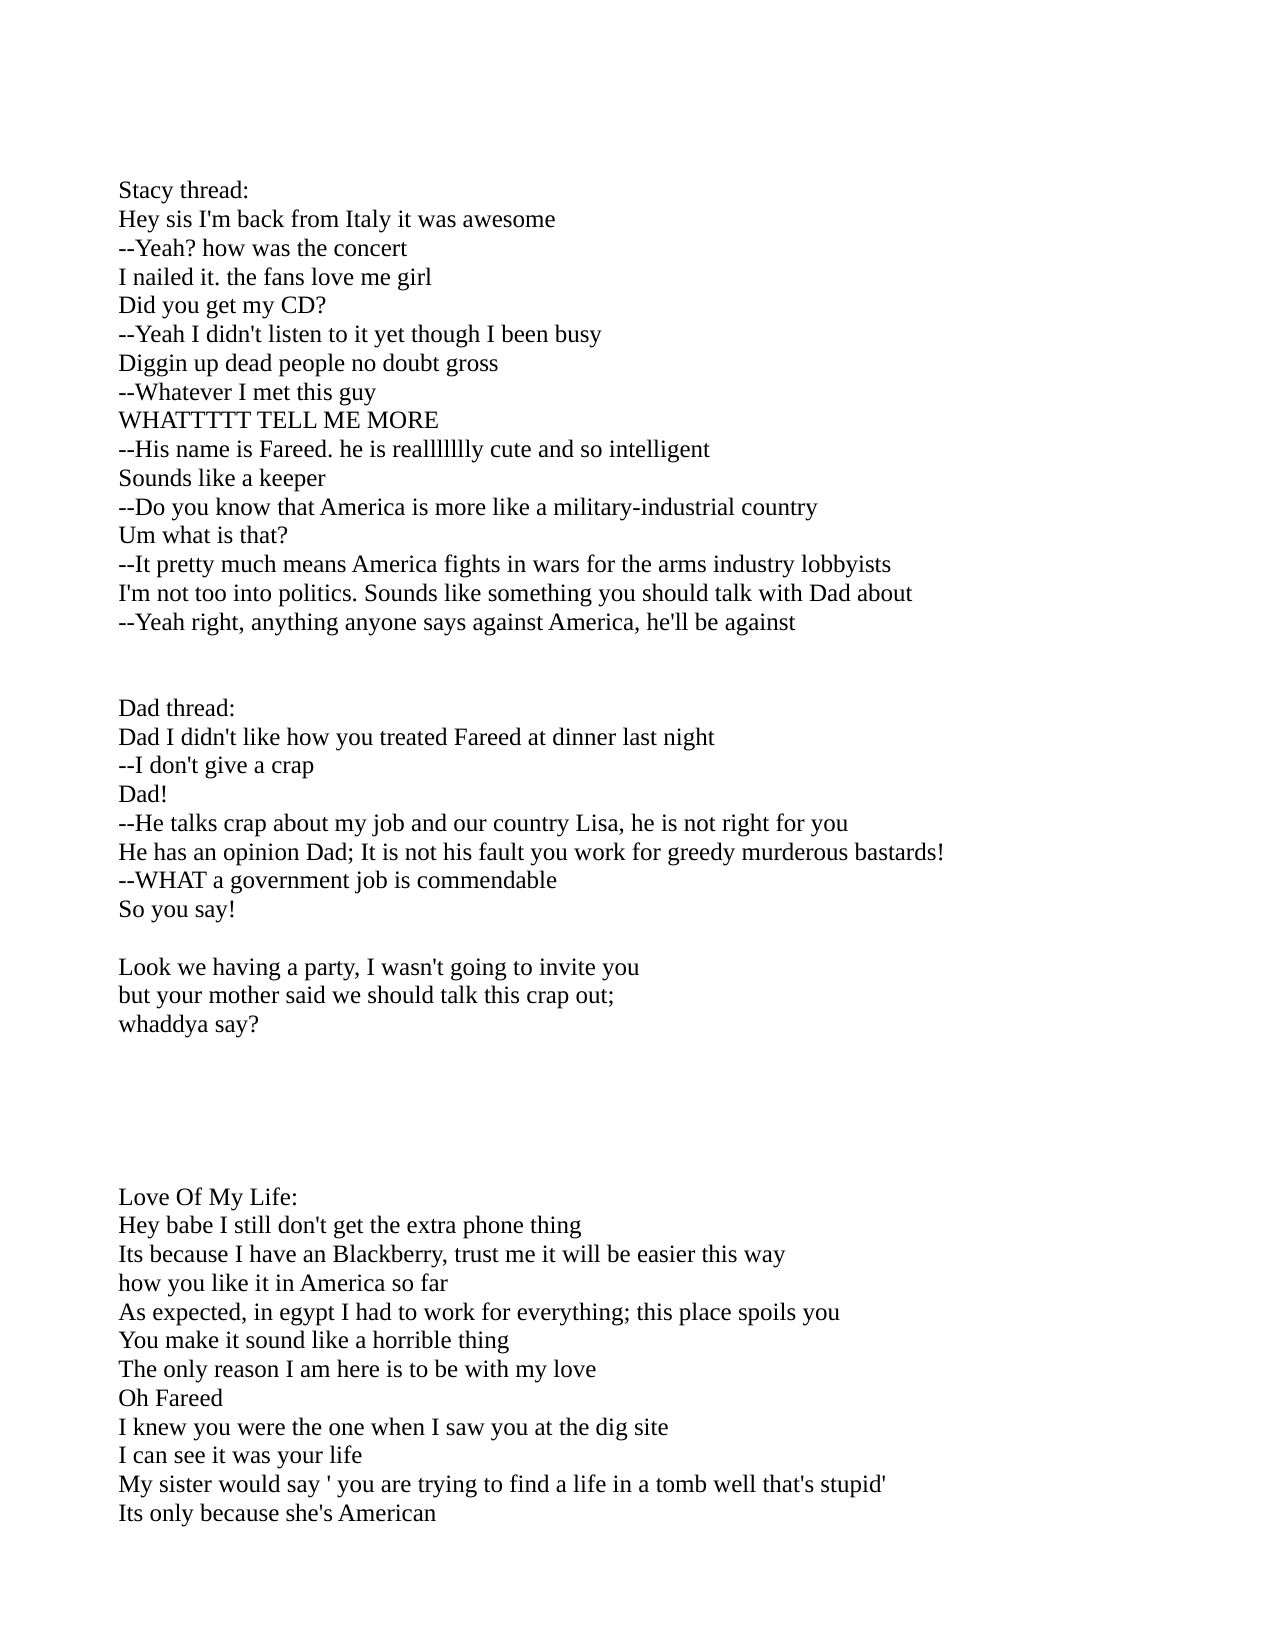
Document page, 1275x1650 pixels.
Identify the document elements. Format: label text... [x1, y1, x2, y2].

text but your mother said we should talk this crap out; [118, 981, 1157, 1009]
text You make it sound like a horrible thing [118, 1326, 1157, 1354]
text The only reason I am here is to be with my love [118, 1354, 1157, 1383]
text how you like it in America so far [118, 1268, 1157, 1297]
text I can see it was your life [118, 1441, 1157, 1469]
text --Yeah? how was the concert [118, 233, 1157, 262]
text Look we having a party, I wasn't going to invite you [118, 952, 1157, 981]
text Hey sis I'm back from Italy it was awesome [118, 204, 1157, 233]
text I nailed it. the fans love me girl [118, 262, 1157, 291]
text --It pretty much means America fights in wars for the arms industry lobbyists [118, 549, 1157, 578]
text --Whatever I met this guy [118, 377, 1157, 406]
text As expected, in egypt I had to work for everything; this place spoils you [118, 1297, 1157, 1326]
text --Do you know that America is more like a military-industrial country [118, 492, 1157, 521]
text --WHAT a government job is commendable [118, 866, 1157, 894]
text Hey babe I still don't get the extra phone thing [118, 1211, 1157, 1239]
text Sounds like a keeper [118, 463, 1157, 492]
text --His name is Fareed. he is reallllllly cute and so intelligent [118, 434, 1157, 463]
text Oh Fareed [118, 1383, 1157, 1412]
text My sister would say ' you are trying to find a life in a tomb well that's stupid' [118, 1469, 1157, 1498]
text whaddya say? [118, 1009, 1157, 1038]
text Dad! [118, 779, 1157, 808]
text I'm not too into politics. Sounds like something you should talk with Dad about [118, 578, 1157, 607]
text Its because I have an Blackberry, trust me it will be easier this way [118, 1239, 1157, 1268]
text --He talks crap about my job and our country Lisa, he is not right for you [118, 808, 1157, 837]
text Stacy thread: [118, 176, 1157, 204]
text Love Of My Life: [118, 1182, 1157, 1211]
text I knew you were the one when I saw you at the dig site [118, 1412, 1157, 1441]
text --Yeah I didn't listen to it yet though I been busy [118, 319, 1157, 348]
text So you say! [118, 894, 1157, 923]
text Dad I didn't like how you treated Fareed at dinner last night [118, 722, 1157, 751]
text Its only because she's American [118, 1498, 1157, 1527]
text --Yeah right, anything anyone says against America, he'll be against [118, 607, 1157, 636]
text --I don't give a crap [118, 751, 1157, 779]
text WHATTTTT TELL ME MORE [118, 406, 1157, 434]
text He has an opinion Dad; It is not his fault you work for greedy murderous bastards! [118, 837, 1157, 866]
text Did you get my CD? [118, 291, 1157, 319]
text Diggin up dead people no doubt gross [118, 348, 1157, 377]
text Um what is that? [118, 521, 1157, 549]
text Dad thread: [118, 693, 1157, 722]
